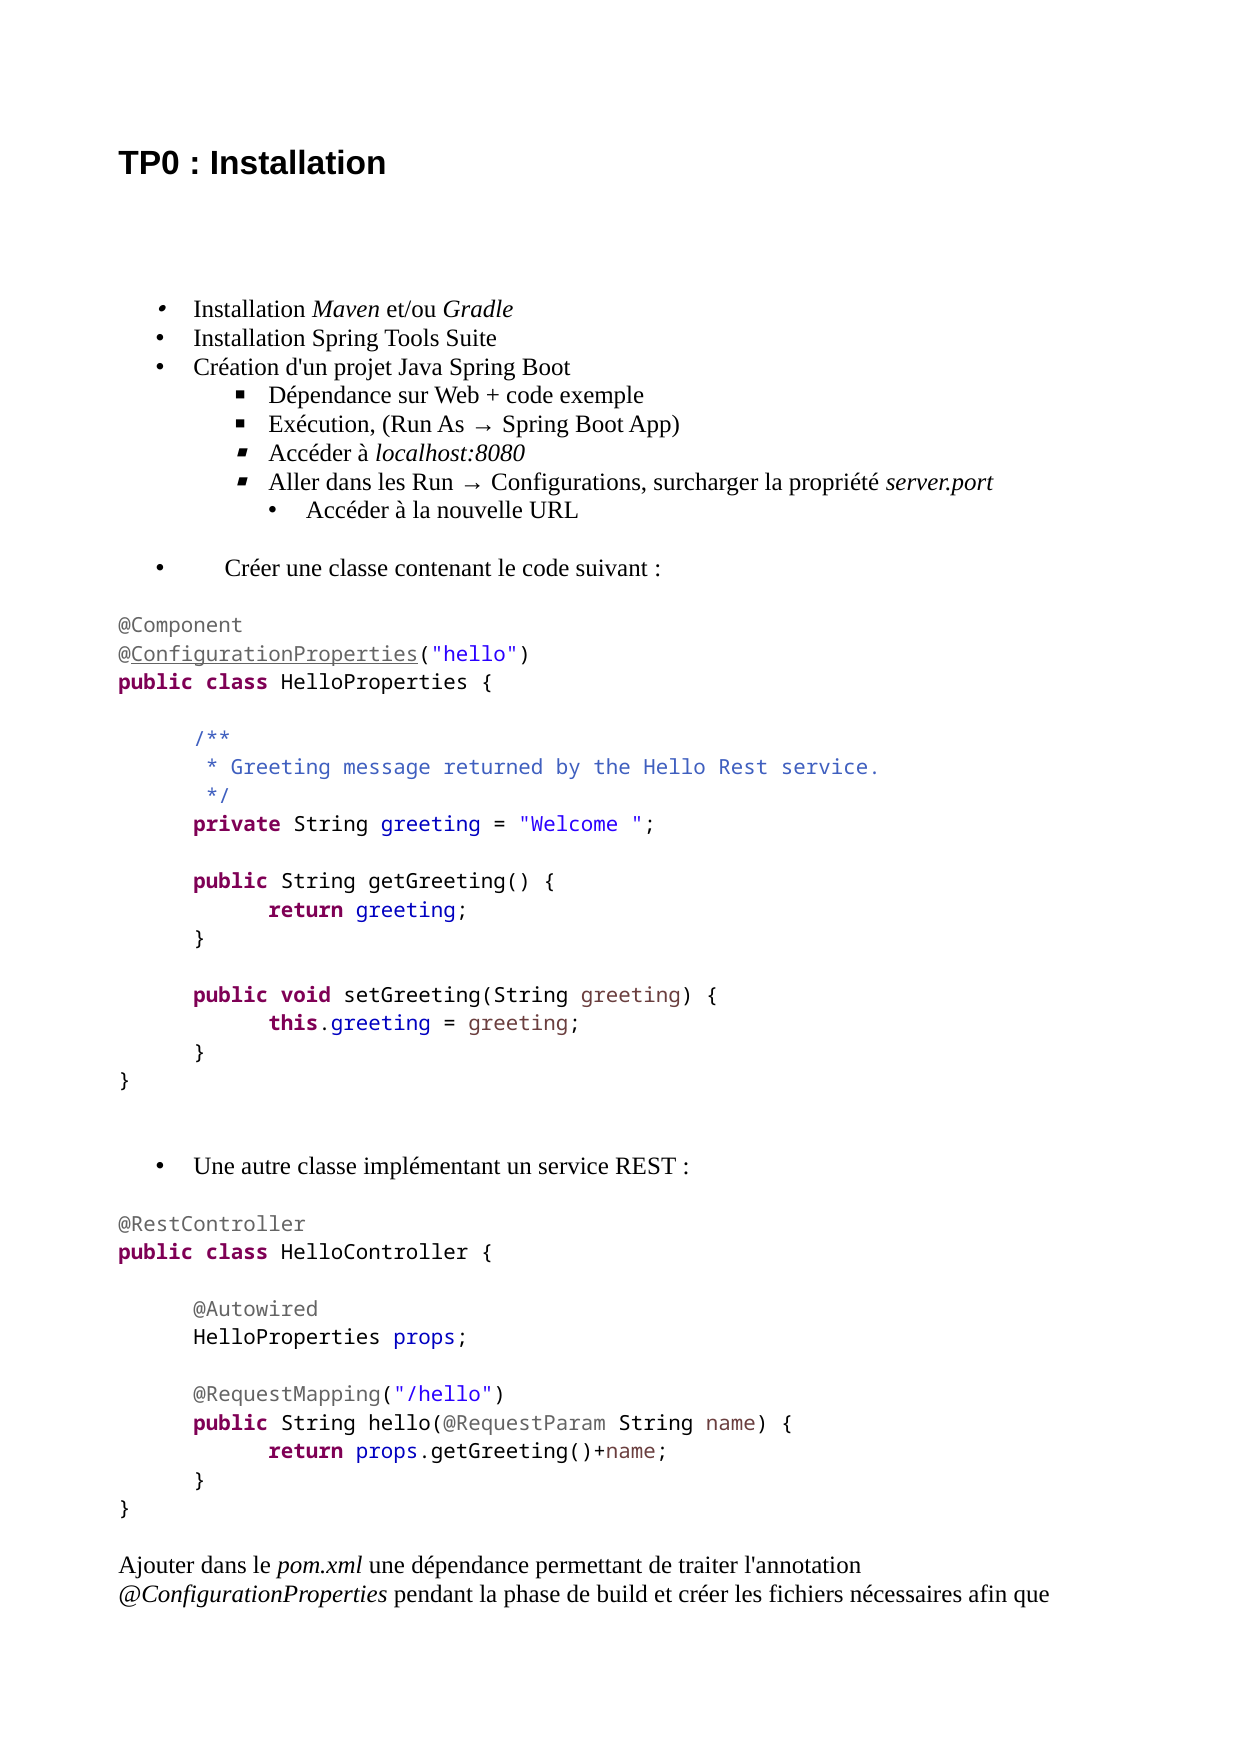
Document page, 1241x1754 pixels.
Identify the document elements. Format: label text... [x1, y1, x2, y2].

text } [118, 1465, 1122, 1493]
text public String getGreeting() { [118, 866, 1122, 895]
text public String hello(@RequestParam String name) { [118, 1408, 1122, 1436]
list Accéder à la nouvelle URL [268, 495, 1122, 524]
text @Autowired [118, 1294, 1122, 1322]
text this.greeting = greeting; [118, 1008, 1122, 1037]
list Accéder à localhost:8080 [231, 438, 1122, 467]
text } [118, 1065, 1122, 1094]
text } [118, 1493, 1122, 1522]
text */ [118, 781, 1122, 809]
list Créer une classe contenant le code suivant : [156, 553, 1122, 582]
text public class HelloController { [118, 1237, 1122, 1266]
text private String greeting = "Welcome "; [118, 809, 1122, 838]
subtitle TP0 : Installation [118, 143, 1122, 182]
text @RequestMapping("/hello") [118, 1379, 1122, 1408]
list Une autre classe implémentant un service REST : [156, 1151, 1122, 1180]
text /** [118, 724, 1122, 752]
text @RestController [118, 1209, 1122, 1237]
list Installation Maven et/ou Gradle [156, 294, 1122, 323]
text HelloProperties props; [118, 1322, 1122, 1351]
text return props.getGreeting()+name; [118, 1436, 1122, 1465]
text * Greeting message returned by the Hello Rest service. [118, 752, 1122, 781]
text public void setGreeting(String greeting) { [118, 980, 1122, 1008]
text @Component [118, 610, 1122, 639]
list Dépendance sur Web + code exemple [231, 380, 1122, 409]
text } [118, 1037, 1122, 1065]
text return greeting; [118, 895, 1122, 923]
text @ConfigurationProperties("hello") [118, 639, 1122, 667]
text public class HelloProperties { [118, 667, 1122, 696]
text } [118, 923, 1122, 952]
list Installation Spring Tools Suite [156, 323, 1122, 352]
list Exécution, (Run As → Spring Boot App) [231, 409, 1122, 438]
text Ajouter dans le pom.xml une dépendance permettant de traiter l'annotation @ConfigurationProperties pendant la phase de build et créer les fichiers nécessaires afin que [118, 1550, 1122, 1608]
list Aller dans les Run → Configurations, surcharger la propriété server.port [231, 467, 1122, 495]
list Création d'un projet Java Spring Boot [156, 352, 1122, 380]
